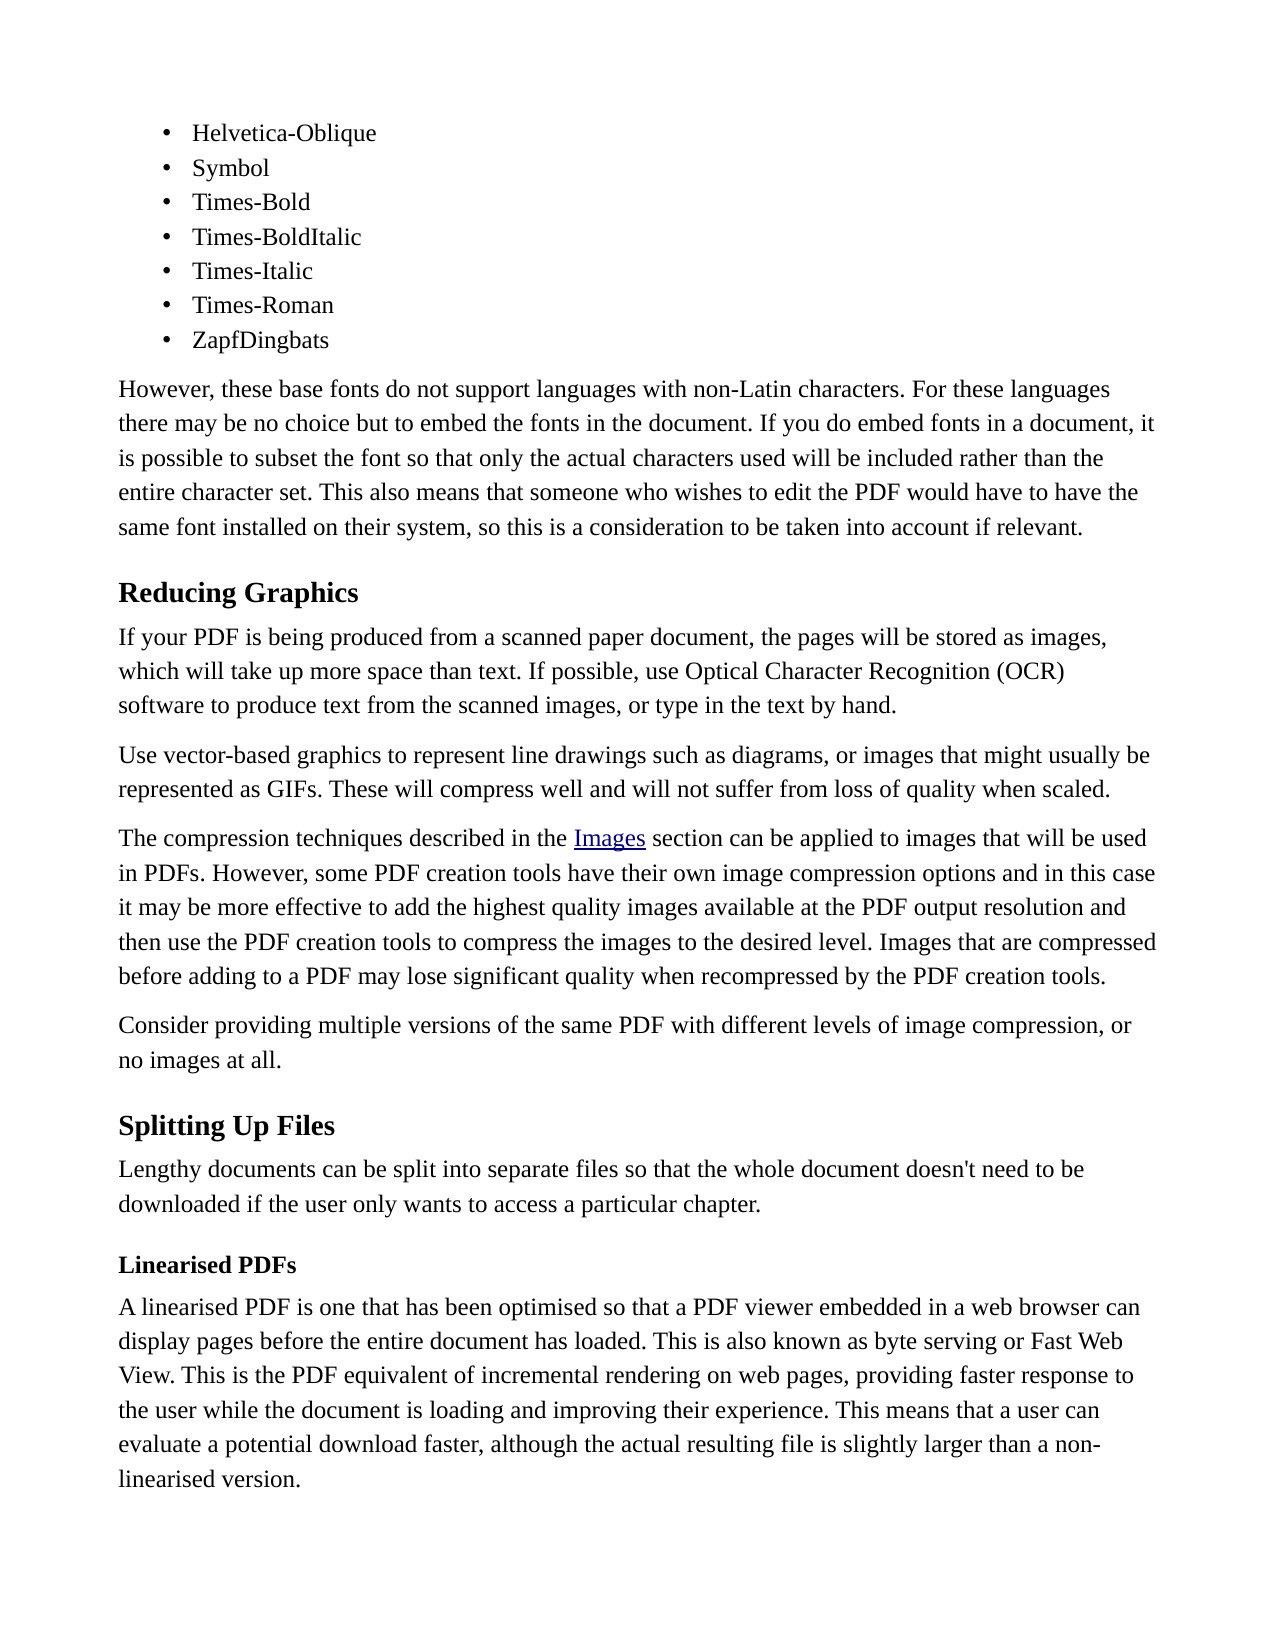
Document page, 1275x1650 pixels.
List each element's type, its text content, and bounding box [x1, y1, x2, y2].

text Consider providing multiple versions of the same PDF with different levels of image compression, or no images at all. [118, 1010, 1157, 1073]
text If your PDF is being produced from a scanned paper document, the pages will be stored as images, which will take up more space than text. If possible, use Optical Character Recognition (OCR) software to produce text from the scanned images, or type in the text by hand. [118, 622, 1157, 719]
list ZapfDingbats [162, 325, 1157, 354]
text A linearised PDF is one that has been optimised so that a PDF viewer embedded in a web browser can display pages before the entire document has loaded. This is also known as byte serving or Fast Web View. This is the PDF equivalent of incremental rendering on web pages, providing faster response to the user while the document is loading and improving their experience. This means that a user can evaluate a potential download faster, although the actual resulting file is slightly larger than a non-linearised version. [118, 1292, 1157, 1493]
subtitle Splitting Up Files [118, 1108, 1157, 1142]
list Times-Bold [162, 187, 1157, 216]
text The compression techniques described in the Images section can be applied to images that will be used in PDFs. However, some PDF creation tools have their own image compression options and in this case it may be more effective to add the highest quality images available at the PDF output resolution and then use the PDF creation tools to compress the images to the desired level. Images that are compressed before adding to a PDF may lose significant quality when recompressed by the PDF creation tools. [118, 823, 1157, 990]
list Symbol [162, 153, 1157, 181]
text Use vector-based graphics to represent line drawings such as diagrams, or images that might usually be represented as GIFs. These will compress well and will not suffer from loss of quality when scaled. [118, 740, 1157, 803]
list Times-Roman [162, 291, 1157, 319]
subtitle Linearised PDFs [118, 1250, 1157, 1279]
subtitle Reducing Graphics [118, 576, 1157, 609]
text However, these base fonts do not support languages with non-Latin characters. For these languages there may be no choice but to embed the fonts in the document. If you do embed fonts in a document, it is possible to subset the font so that only the actual characters used will be included rather than the entire character set. This also means that someone who wishes to edit the PDF would have to have the same font installed on their system, so this is a consideration to be taken into account if relevant. [118, 374, 1157, 541]
list Times-BoldItalic [162, 222, 1157, 250]
list Helvetica-Oblique [162, 118, 1157, 147]
list Times-Italic [162, 256, 1157, 285]
text Lengthy documents can be split into separate files so that the whole document doesn't need to be downloaded if the user only wants to access a particular chapter. [118, 1154, 1157, 1218]
